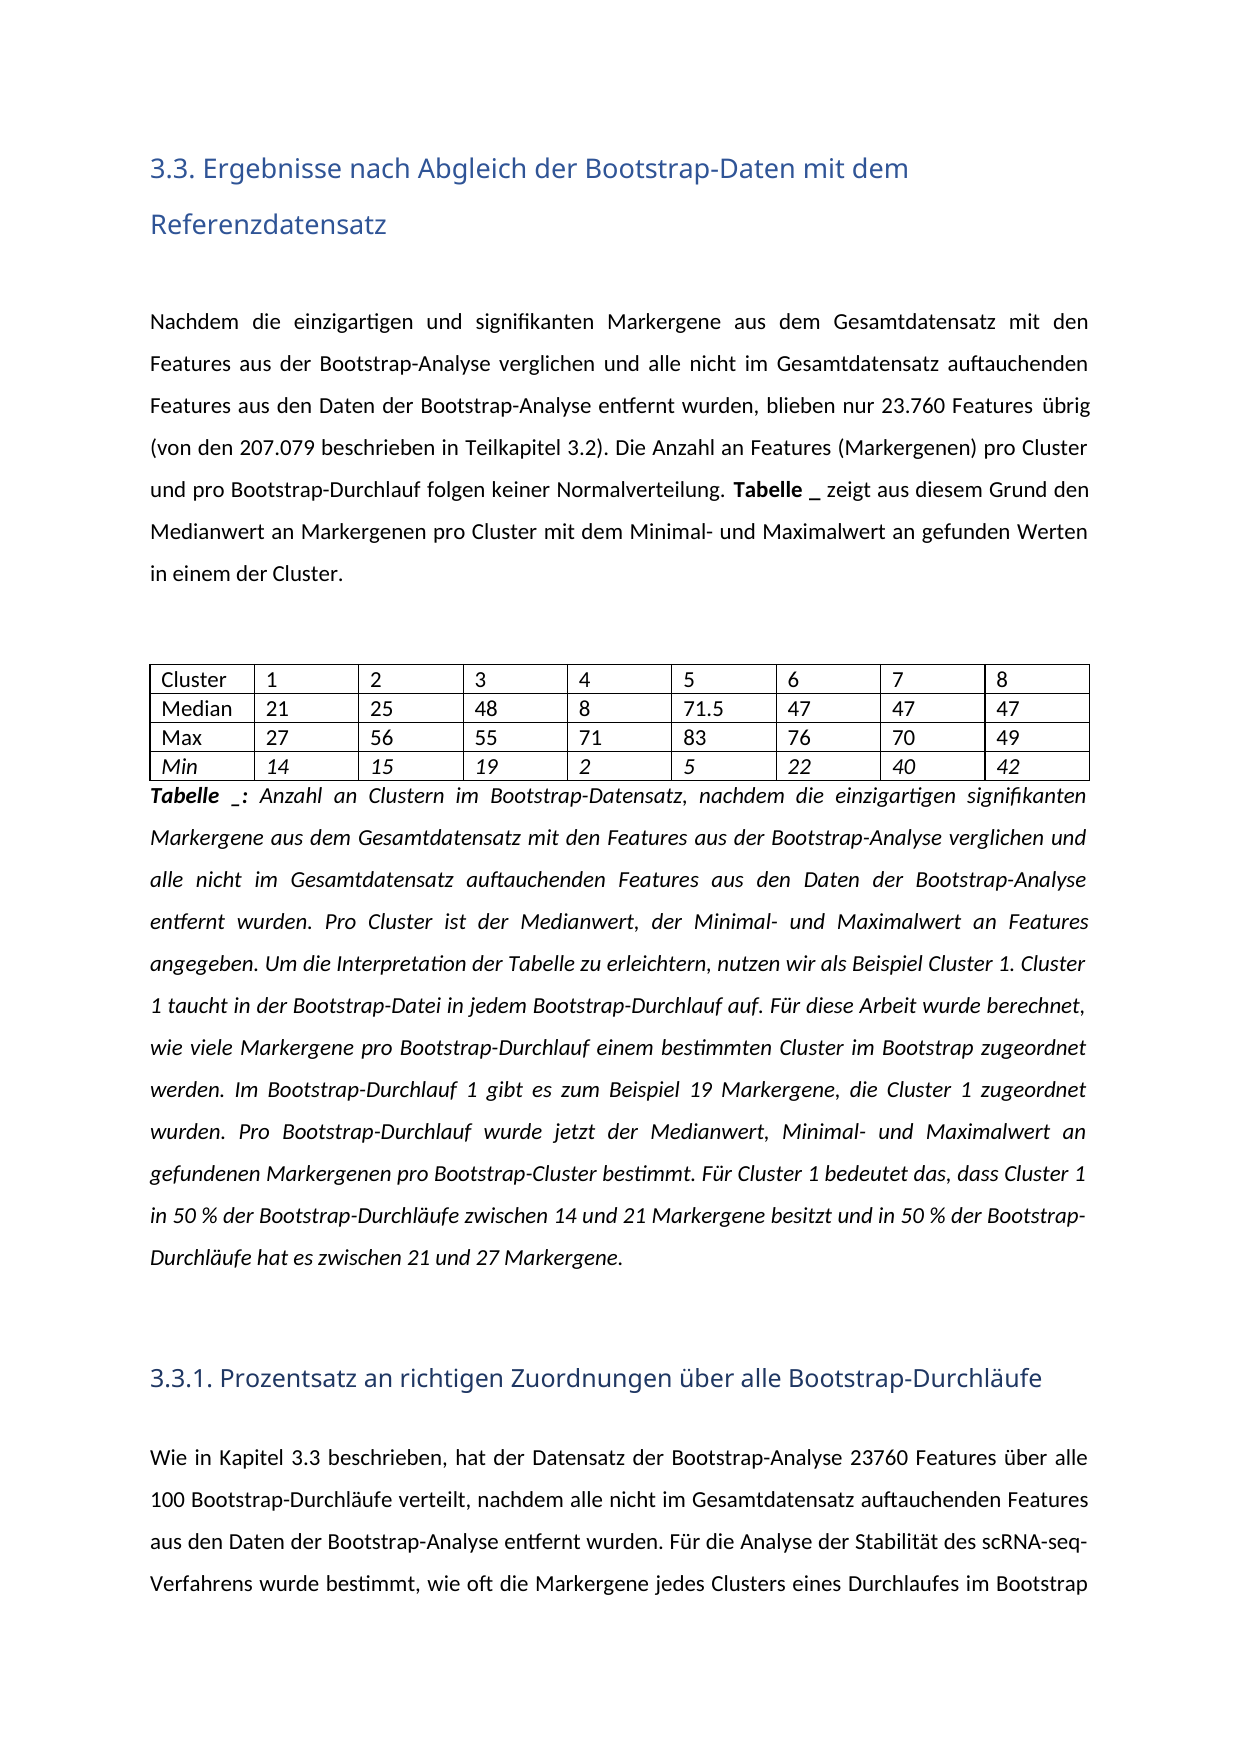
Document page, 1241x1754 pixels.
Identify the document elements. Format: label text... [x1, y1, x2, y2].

subtitle 3.3.1. Prozentsatz an richtigen Zuordnungen über alle Bootstrap-Durchläufe [150, 1361, 1090, 1395]
table_cell 8 [568, 694, 671, 722]
table_header 8 [986, 665, 1089, 693]
table_cell 71.5 [672, 694, 776, 722]
table_cell 56 [359, 723, 463, 751]
table_cell 40 [881, 752, 984, 780]
table_cell 25 [359, 694, 463, 722]
table_cell Median [151, 694, 254, 722]
subtitle 3.3. Ergebnisse nach Abgleich der Bootstrap-Daten mit dem Referenzdatensatz [150, 150, 1090, 242]
table_cell 47 [777, 694, 880, 722]
table_cell 47 [986, 694, 1089, 722]
table_header 7 [881, 665, 984, 693]
table_header 1 [255, 665, 358, 693]
table_cell 76 [777, 723, 880, 751]
table_cell 55 [464, 723, 567, 751]
text Nachdem die einzigartigen und signifikanten Markergene aus dem Gesamtdatensatz mit den Features aus der Bootstrap-Analyse verglichen und alle nicht im Gesamtdatensatz auftauchenden Features aus den Daten der Bootstrap-Analyse entfernt wurden, blieben nur 23.760 Features übrig (von den 207.079 beschrieben in Teilkapitel 3.2). Die Anzahl an Features (Markergenen) pro Cluster und pro Bootstrap-Durchlauf folgen keiner Normalverteilung. Tabelle _ zeigt aus diesem Grund den Medianwert an Markergenen pro Cluster mit dem Minimal- und Maximalwert an gefunden Werten in einem der Cluster. [150, 307, 1090, 587]
table_cell 21 [255, 694, 358, 722]
table_header 5 [672, 665, 776, 693]
table_cell 19 [464, 752, 567, 780]
table_cell 42 [986, 752, 1089, 780]
text Wie in Kapitel 3.3 beschrieben, hat der Datensatz der Bootstrap-Analyse 23760 Features über alle 100 Bootstrap-Durchläufe verteilt, nachdem alle nicht im Gesamtdatensatz auftauchenden Features aus den Daten der Bootstrap-Analyse entfernt wurden. Für die Analyse der Stabilität des scRNA-seq-Verfahrens wurde bestimmt, wie oft die Markergene jedes Clusters eines Durchlaufes im Bootstrap [150, 1443, 1090, 1597]
table_cell 83 [672, 723, 776, 751]
table_cell 27 [255, 723, 358, 751]
table_cell 48 [464, 694, 567, 722]
table_cell Min [151, 752, 254, 780]
table_header Cluster [151, 665, 254, 693]
table_cell 49 [986, 723, 1089, 751]
table_cell 71 [568, 723, 671, 751]
table_header 2 [359, 665, 463, 693]
table_cell 22 [777, 752, 880, 780]
table_header 4 [568, 665, 671, 693]
table_cell 70 [881, 723, 984, 751]
text Tabelle _: Anzahl an Clustern im Bootstrap-Datensatz, nachdem die einzigartigen signifikanten Markergene aus dem Gesamtdatensatz mit den Features aus der Bootstrap-Analyse verglichen und alle nicht im Gesamtdatensatz auftauchenden Features aus den Daten der Bootstrap-Analyse entfernt wurden. Pro Cluster ist der Medianwert, der Minimal- und Maximalwert an Features angegeben. Um die Interpretation der Tabelle zu erleichtern, nutzen wir als Beispiel Cluster 1. Cluster 1 taucht in der Bootstrap-Datei in jedem Bootstrap-Durchlauf auf. Für diese Arbeit wurde berechnet, wie viele Markergene pro Bootstrap-Durchlauf einem bestimmten Cluster im Bootstrap zugeordnet werden. Im Bootstrap-Durchlauf 1 gibt es zum Beispiel 19 Markergene, die Cluster 1 zugeordnet wurden. Pro Bootstrap-Durchlauf wurde jetzt der Medianwert, Minimal- und Maximalwert an gefundenen Markergenen pro Bootstrap-Cluster bestimmt. Für Cluster 1 bedeutet das, dass Cluster 1 in 50 % der Bootstrap-Durchläufe zwischen 14 und 21 Markergene besitzt und in 50 % der Bootstrap-Durchläufe hat es zwischen 21 und 27 Markergene. [150, 781, 1090, 1271]
table_cell 47 [881, 694, 984, 722]
table_cell 5 [672, 752, 776, 780]
table_header 6 [777, 665, 880, 693]
table_cell Max [151, 723, 254, 751]
table_cell 14 [255, 752, 358, 780]
table_header 3 [464, 665, 567, 693]
table_cell 2 [568, 752, 671, 780]
table_cell 15 [359, 752, 463, 780]
